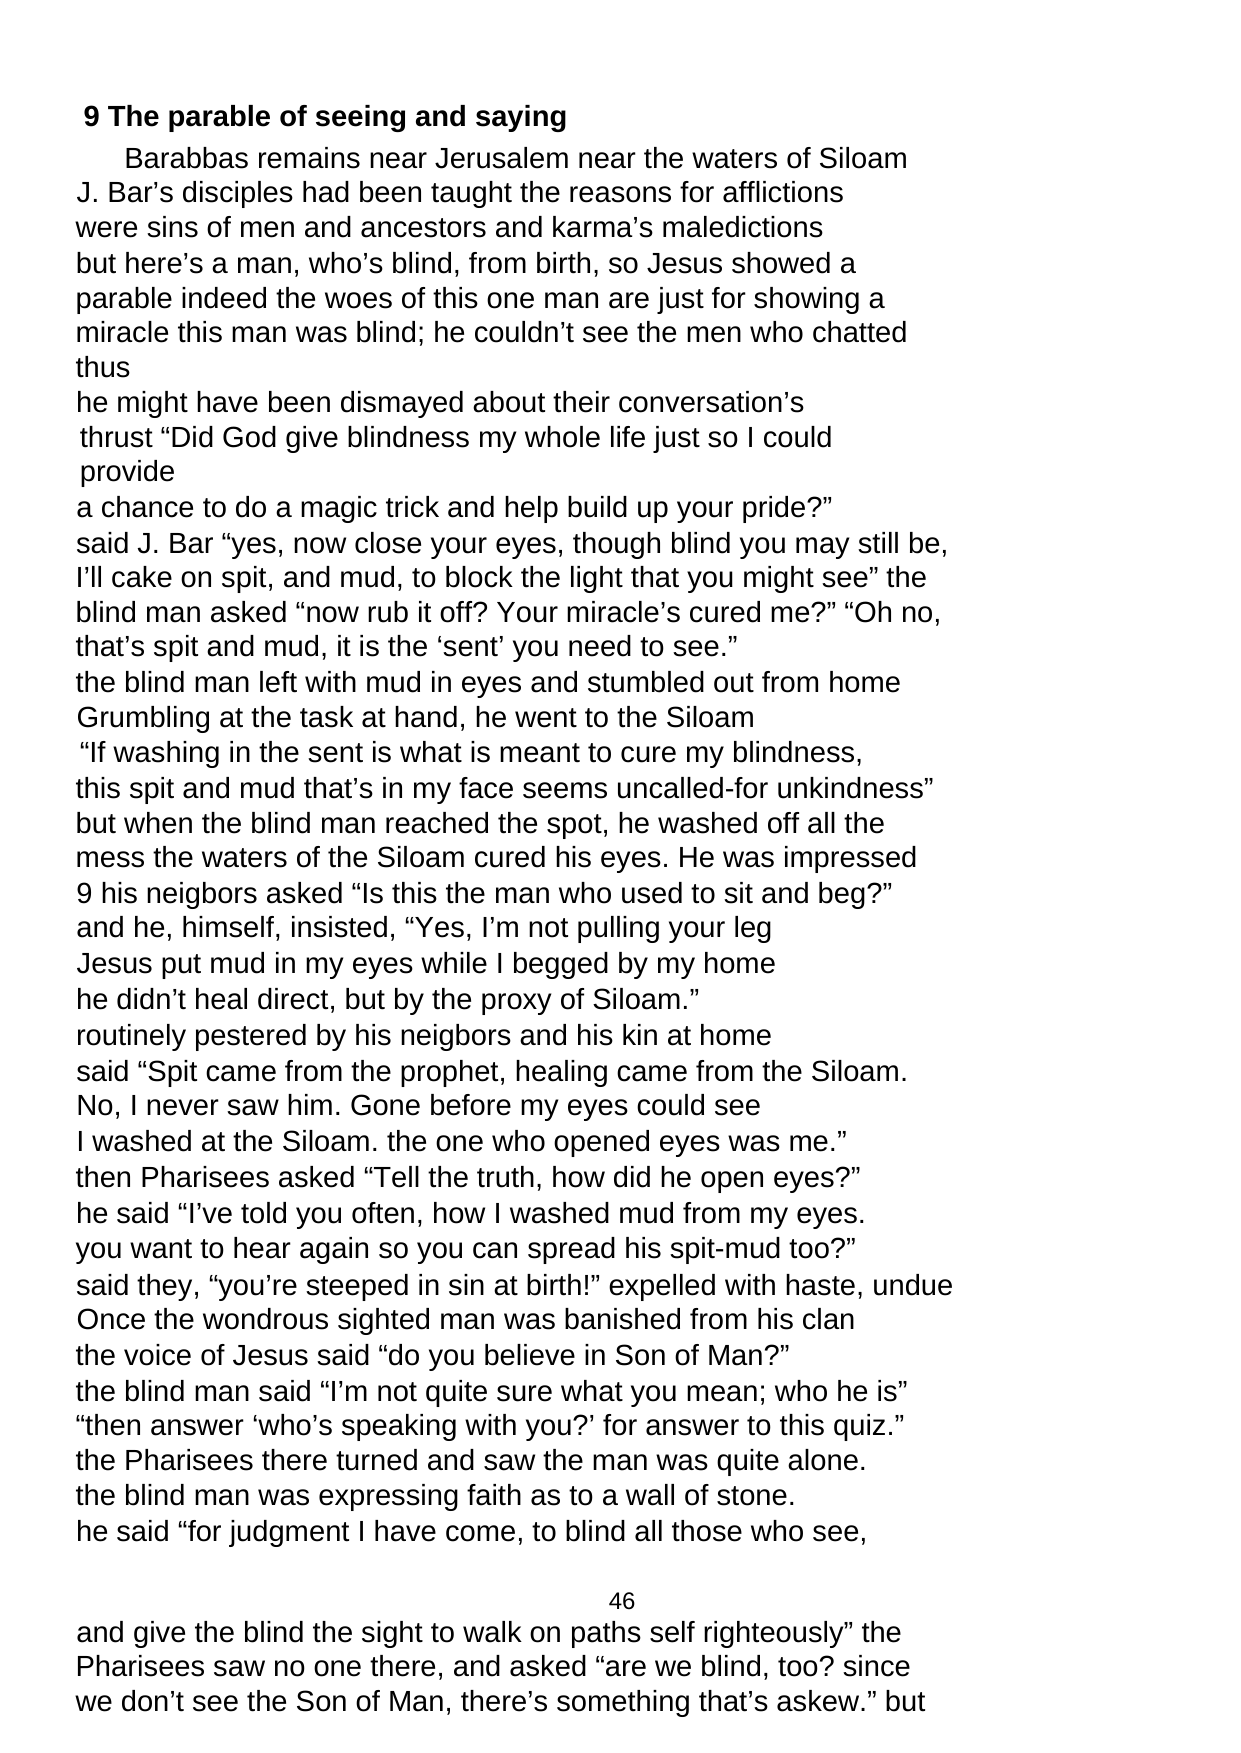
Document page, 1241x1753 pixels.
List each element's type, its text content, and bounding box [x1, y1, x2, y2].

text routinely pestered by his neigbors and his kin at home [76, 1018, 1178, 1051]
text said “Spit came from the prophet, healing came from the Siloam. No, I never saw him. Gone before my eyes could see [76, 1054, 913, 1122]
text this spit and mud that’s in my face seems uncalled-for unkindness” but when the blind man reached the spot, he washed off all the mess the waters of the Siloam cured his eyes. He was impressed [75, 771, 959, 874]
text 9 his neigbors asked “Is this the man who used to sit and beg?” and he, himself, insisted, “Yes, I’m not pulling your leg [76, 876, 896, 944]
text he might have been dismayed about their conversation’s thrust “Did God give blindness my whole life just so I could provide [76, 386, 882, 488]
text he didn’t heal direct, but by the proxy of Siloam.” [76, 982, 1178, 1015]
text I washed at the Siloam. the one who opened eyes was me.” [76, 1124, 1178, 1157]
text the blind man was expressing faith as to a wall of stone. [75, 1478, 1178, 1512]
text he said “I’ve told you often, how I washed mud from my eyes. [76, 1196, 1178, 1229]
text but here’s a man, who’s blind, from birth, so Jesus showed a parable indeed the woes of this one man are just for showing a miracle this man was blind; he couldn’t see the men who chatted thus [75, 246, 957, 383]
text the voice of Jesus said “do you believe in Son of Man?” [75, 1338, 1178, 1371]
text “If washing in the sent is what is meant to cure my blindness, [79, 735, 1178, 769]
text said they, “you’re steeped in sin at birth!” expelled with haste, undue Once the wondrous sighted man was banished from his clan [76, 1267, 973, 1336]
text 46 [608, 1587, 1178, 1615]
text he said “for judgment I have come, to blind all those who see, [76, 1514, 1178, 1548]
text J. Bar’s disciples had been taught the reasons for afflictions [76, 174, 1178, 208]
text a chance to do a magic trick and help build up your pride?” [76, 490, 1178, 524]
text and give the blind the sight to walk on paths self righteously” the Pharisees saw no one there, and asked “are we blind, too? since we don’t see the Son of Man, there’s something that’s askew.” but [75, 1615, 945, 1717]
text said J. Bar “yes, now close your eyes, though blind you may still be, I’ll cake on spit, and mud, to block the light that you might see” the blind man asked “now rub it off? Your miracle’s cured me?” “Oh no, that’s spit and mud, it is the ‘sent’ you need to see.” [75, 526, 952, 663]
subtitle 9 The parable of seeing and saying [83, 99, 1178, 133]
text were sins of men and ancestors and karma’s maledictions [75, 211, 1178, 244]
text Jesus put mud in my eyes while I begged by my home [76, 946, 1178, 979]
text the blind man said “I’m not quite sure what you mean; who he is” “then answer ‘who’s speaking with you?’ for answer to this quiz.” the Pharisees there turned and saw the man was quite alone. [75, 1373, 931, 1476]
text you want to hear again so you can spread his spit-mud too?” [75, 1232, 1178, 1265]
text then Pharisees asked “Tell the truth, how did he open eyes?” [75, 1160, 1178, 1193]
text the blind man left with mud in eyes and stumbled out from home Grumbling at the task at hand, he went to the Siloam [75, 665, 918, 733]
text Barabbas remains near Jerusalem near the waters of Siloam [124, 141, 1178, 174]
